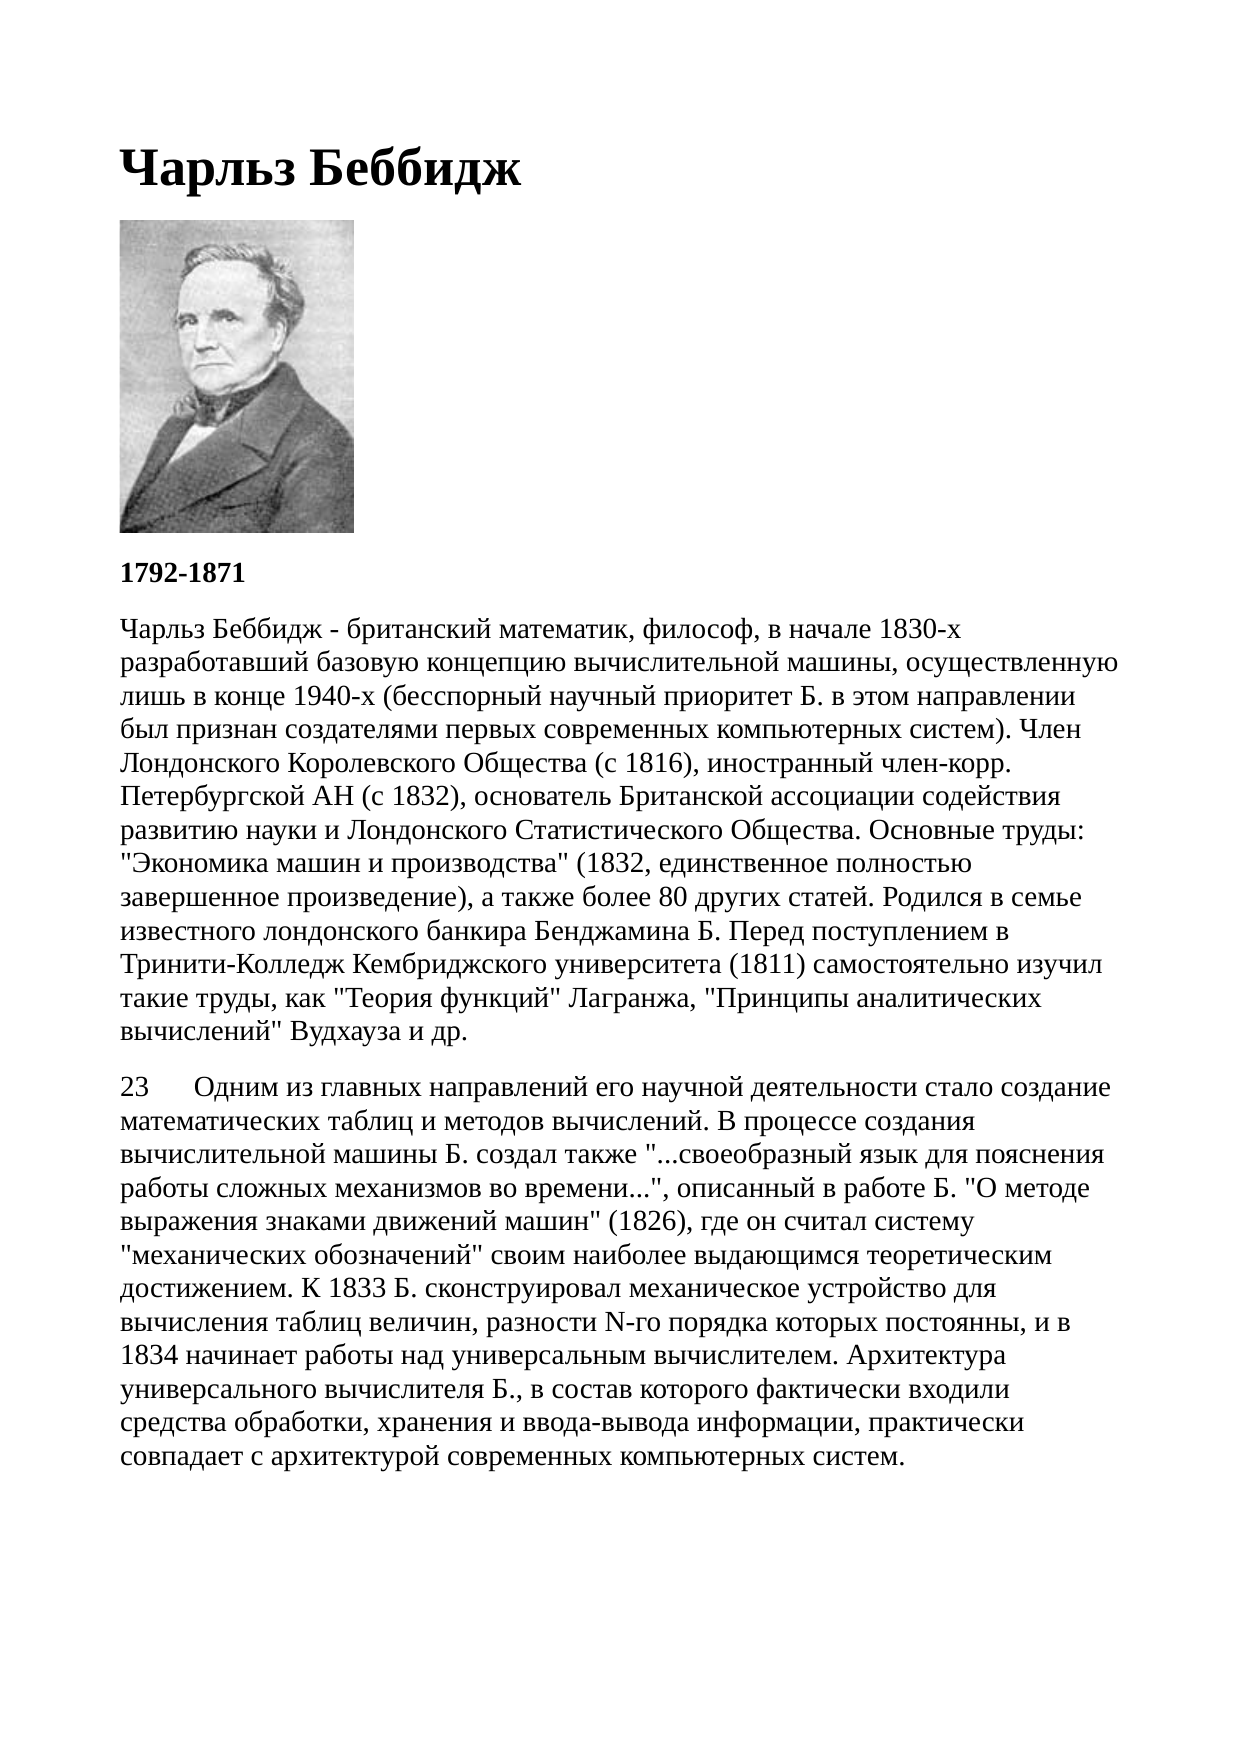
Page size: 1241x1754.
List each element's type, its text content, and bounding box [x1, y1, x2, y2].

text 1792-1871 [119, 555, 1122, 588]
text Чарльз Беббидж - британский математик, философ, в начале 1830-х разработавший базовую концепцию вычислительной машины, осуществленную лишь в конце 1940-х (бесспорный научный приоритет Б. в этом направлении был признан создателями первых современных компьютерных систем). Член Лондонского Королевского Общества (с 1816), иностранный член-корр. Петербургской АН (с 1832), основатель Британской ассоциации содействия развитию науки и Лондонского Статистического Общества. Основные труды: "Экономика машин и производства" (1832, единственное полностью завершенное произведение), а также более 80 других статей. Родился в семье известного лондонского банкира Бенджамина Б. Перед поступлением в Тринити-Колледж Кембриджского университета (1811) самостоятельно изучил такие труды, как "Теория функций" Лагранжа, "Принципы аналитических вычислений" Вудхауза и др. [119, 611, 1122, 1047]
text Чарльз Беббидж [119, 135, 1122, 197]
picture [119, 220, 354, 533]
list Одним из главных направлений его научной деятельности стало создание математических таблиц и методов вычислений. В процессе создания вычислительной машины Б. создал также "...своеобразный язык для пояснения работы сложных механизмов во времени...", описанный в работе Б. "О методе выражения знаками движений машин" (1826), где он считал систему "механических обозначений" своим наиболее выдающимся теоретическим достижением. К 1833 Б. сконструировал механическое устройство для вычисления таблиц величин, разности N-го порядка которых постоянны, и в 1834 начинает работы над универсальным вычислителем. Архитектура универсального вычислителя Б., в состав которого фактически входили средства обработки, хранения и ввода-вывода информации, практически совпадает с архитектурой современных компьютерных систем. [120, 1069, 1122, 1472]
